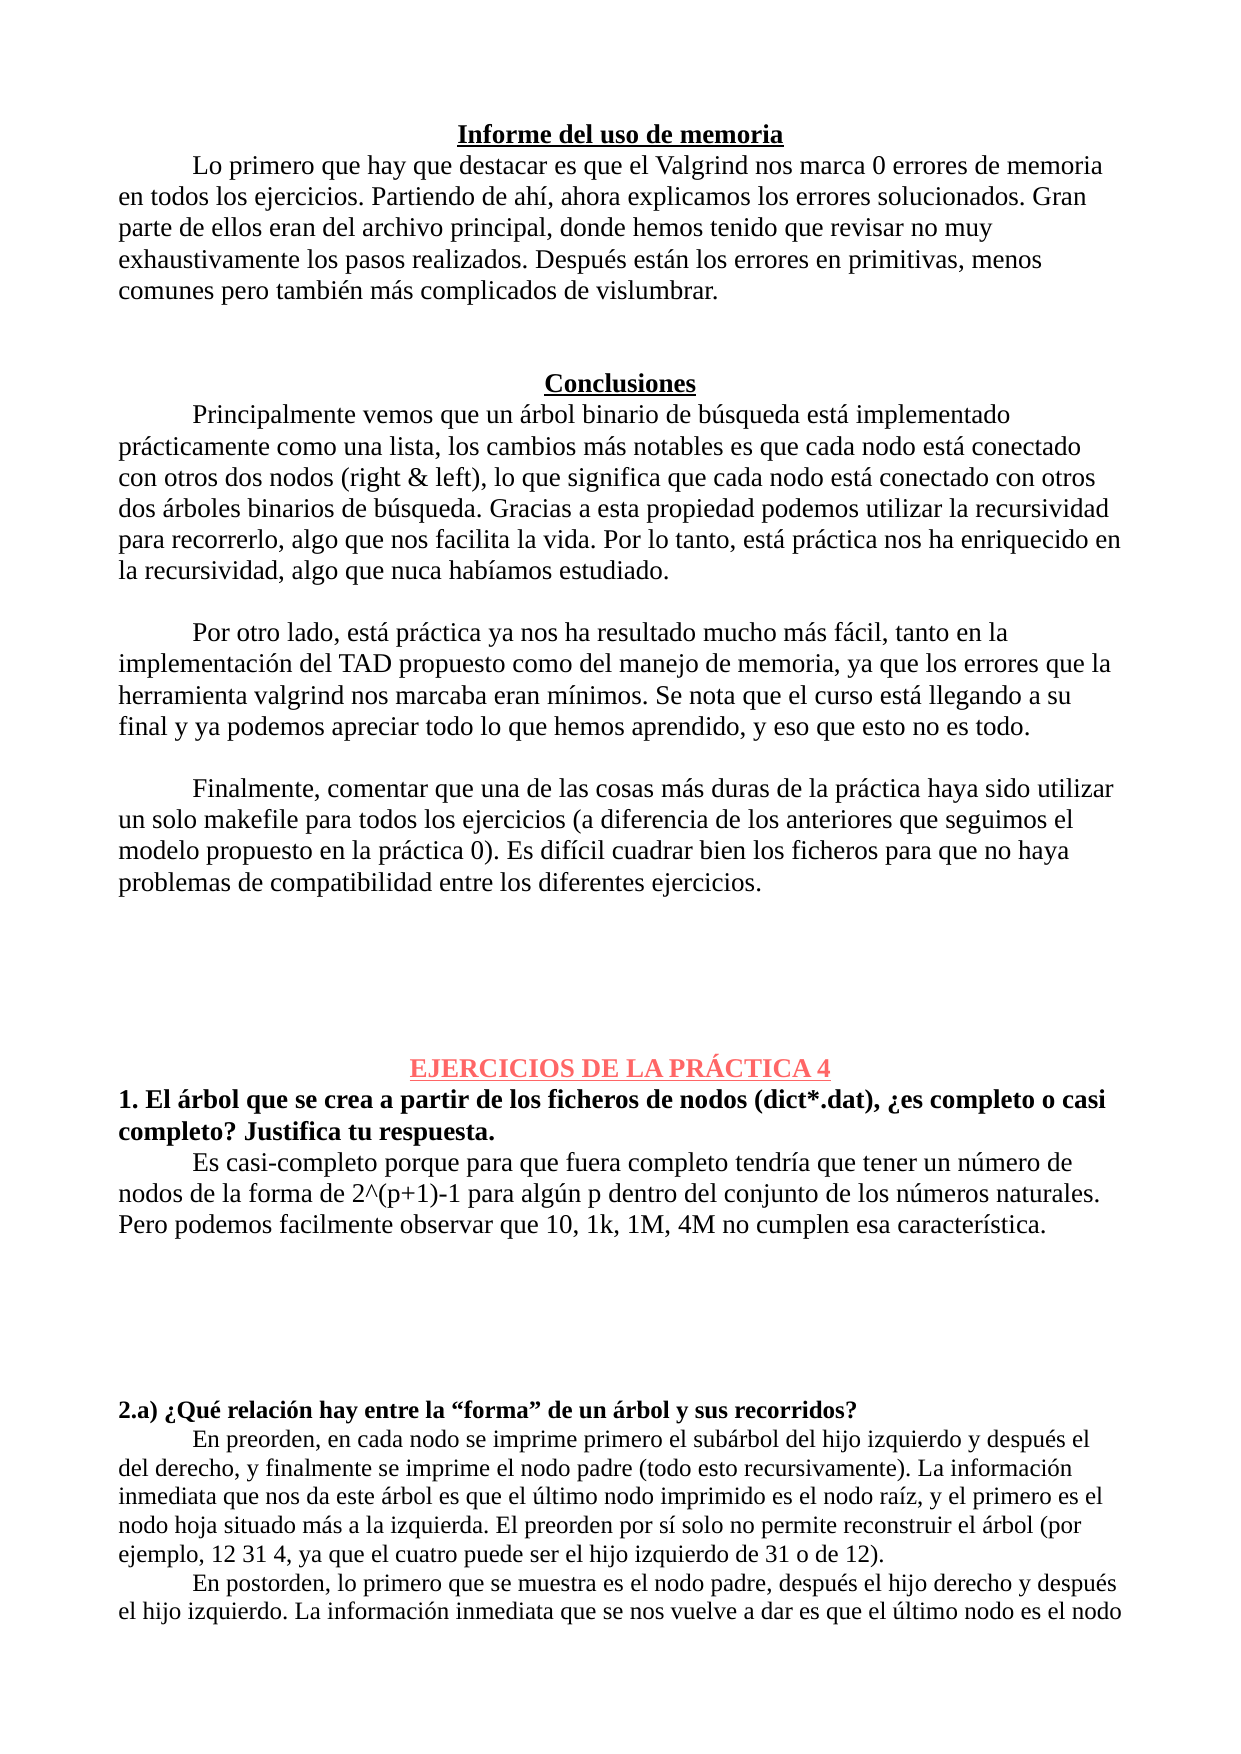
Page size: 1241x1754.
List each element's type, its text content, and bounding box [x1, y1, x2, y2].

text Conclusiones [118, 367, 1122, 398]
text Principalmente vemos que un árbol binario de búsqueda está implementado prácticamente como una lista, los cambios más notables es que cada nodo está conectado con otros dos nodos (right & left), lo que significa que cada nodo está conectado con otros dos árboles binarios de búsqueda. Gracias a esta propiedad podemos utilizar la recursividad para recorrerlo, algo que nos facilita la vida. Por lo tanto, está práctica nos ha enriquecido en la recursividad, algo que nuca habíamos estudiado. [118, 398, 1122, 585]
text EJERCICIOS DE LA PRÁCTICA 4 [118, 1052, 1122, 1084]
text 2.a) ¿Qué relación hay entre la “forma” de un árbol y sus recorridos? En preorden, en cada nodo se imprime primero el subárbol del hijo izquierdo y después el del derecho, y finalmente se imprime el nodo padre (todo esto recursivamente). La información inmediata que nos da este árbol es que el último nodo imprimido es el nodo raíz, y el primero es el nodo hoja situado más a la izquierda. El preorden por sí solo no permite reconstruir el árbol (por ejemplo, 12 31 4, ya que el cuatro puede ser el hijo izquierdo de 31 o de 12). En postorden, lo primero que se muestra es el nodo padre, después el hijo derecho y después el hijo izquierdo. La información inmediata que se nos vuelve a dar es que el último nodo es el nodo [118, 1395, 1122, 1625]
text 1. El árbol que se crea a partir de los ficheros de nodos (dict*.dat), ¿es completo o casi completo? Justifica tu respuesta. [118, 1084, 1122, 1146]
text Informe del uso de memoria [118, 118, 1122, 149]
text Finalmente, comentar que una de las cosas más duras de la práctica haya sido utilizar un solo makefile para todos los ejercicios (a diferencia de los anteriores que seguimos el modelo propuesto en la práctica 0). Es difícil cuadrar bien los ficheros para que no haya problemas de compatibilidad entre los diferentes ejercicios. [118, 772, 1122, 897]
text Por otro lado, está práctica ya nos ha resultado mucho más fácil, tanto en la implementación del TAD propuesto como del manejo de memoria, ya que los errores que la herramienta valgrind nos marcaba eran mínimos. Se nota que el curso está llegando a su final y ya podemos apreciar todo lo que hemos aprendido, y eso que esto no es todo. [118, 616, 1122, 741]
text Lo primero que hay que destacar es que el Valgrind nos marca 0 errores de memoria en todos los ejercicios. Partiendo de ahí, ahora explicamos los errores solucionados. Gran parte de ellos eran del archivo principal, donde hemos tenido que revisar no muy exhaustivamente los pasos realizados. Después están los errores en primitivas, menos comunes pero también más complicados de vislumbrar. [118, 149, 1122, 305]
text Es casi-completo porque para que fuera completo tendría que tener un número de nodos de la forma de 2^(p+1)-1 para algún p dentro del conjunto de los números naturales. Pero podemos facilmente observar que 10, 1k, 1M, 4M no cumplen esa característica. [118, 1146, 1122, 1239]
